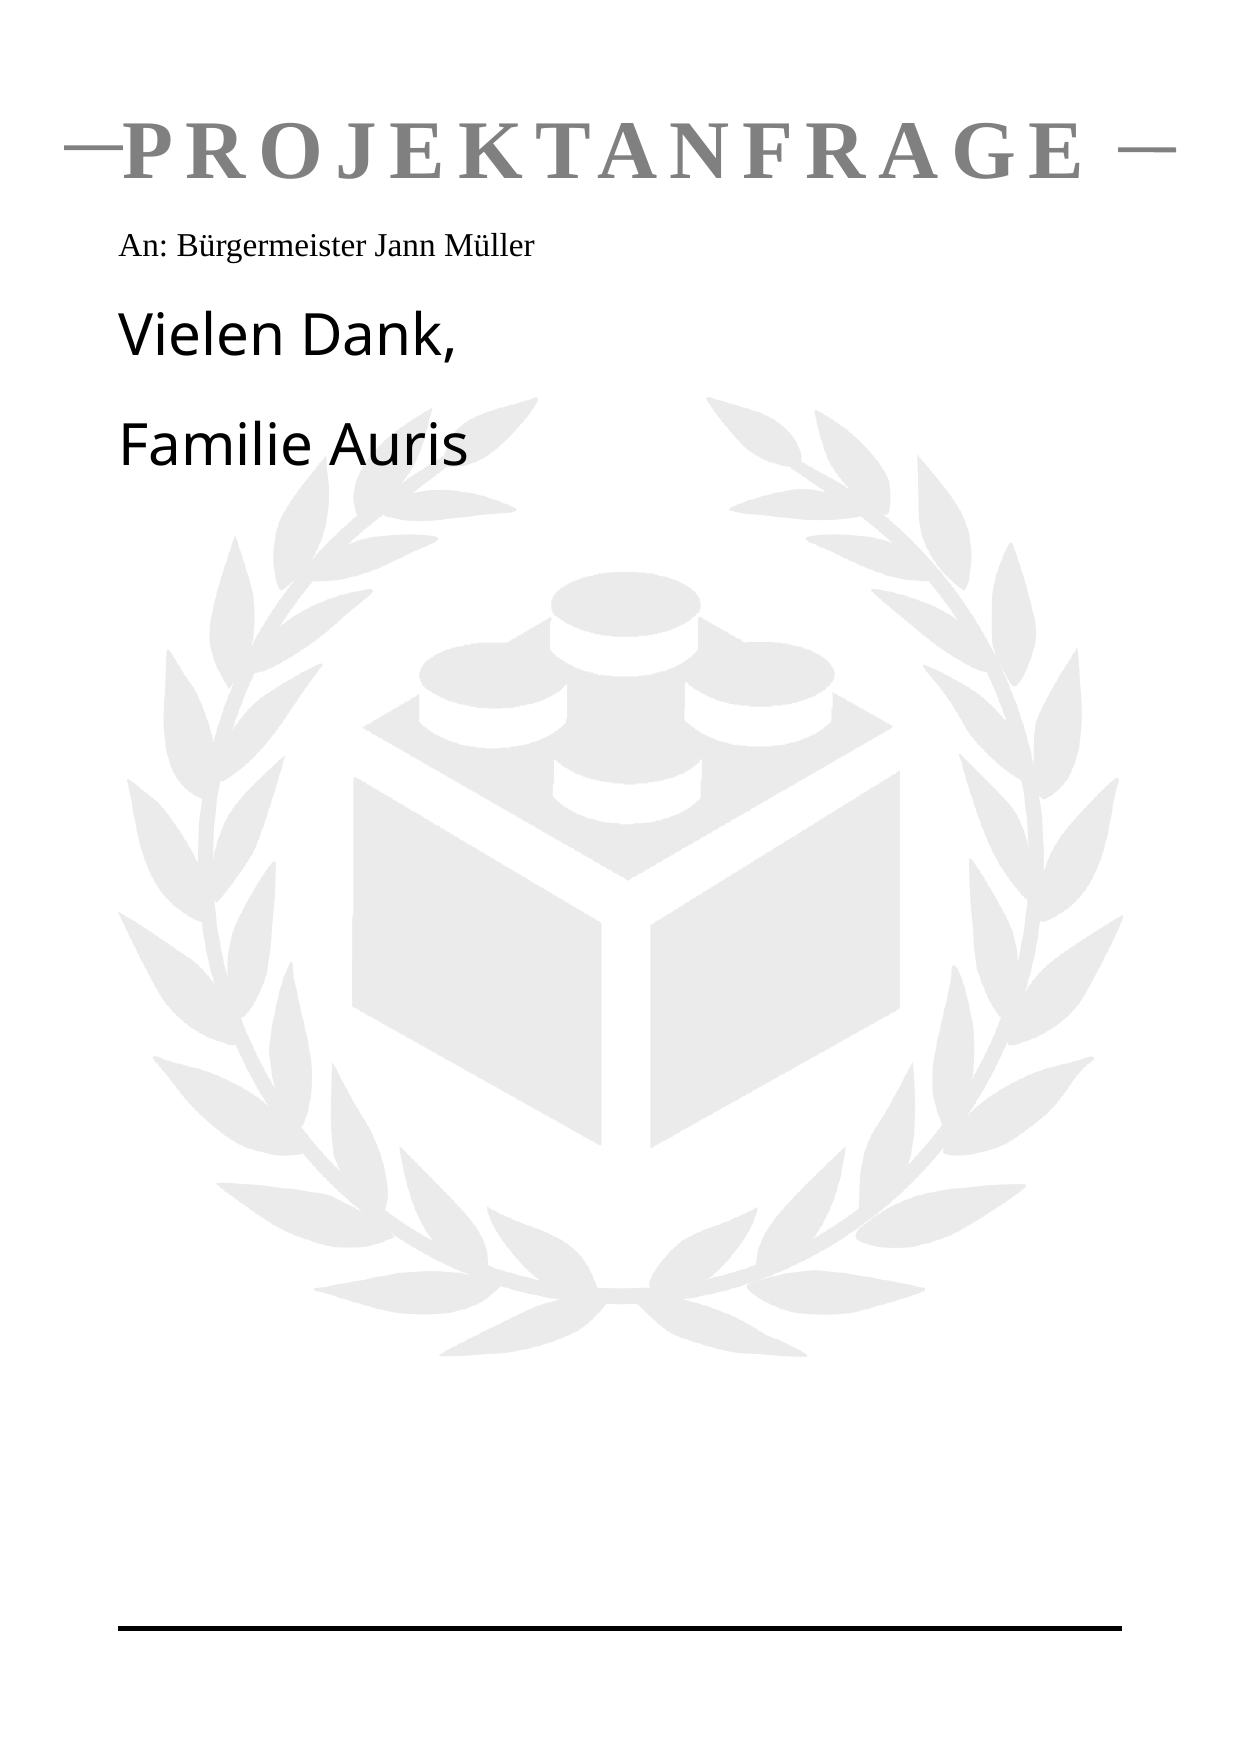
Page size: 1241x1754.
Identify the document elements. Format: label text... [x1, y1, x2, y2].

text Vielen Dank, [118, 293, 1122, 372]
